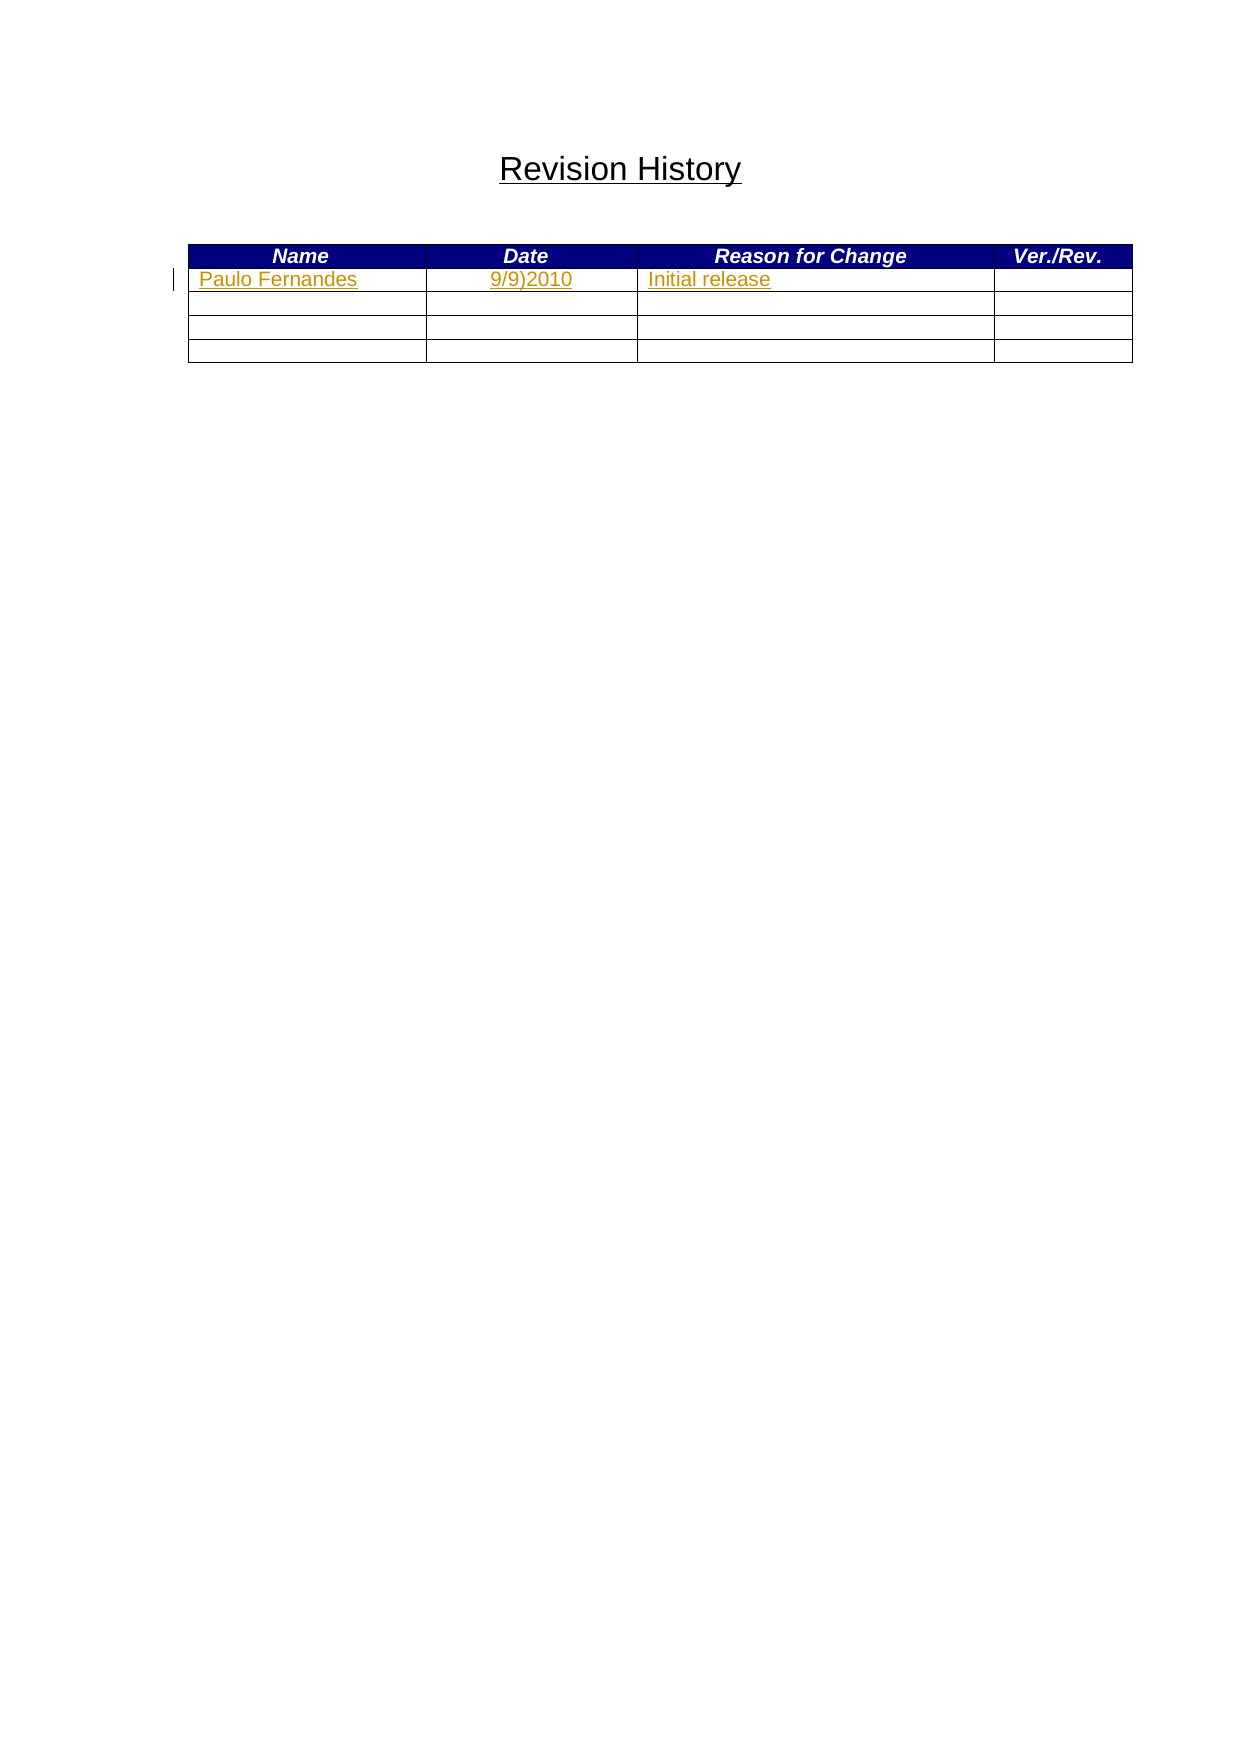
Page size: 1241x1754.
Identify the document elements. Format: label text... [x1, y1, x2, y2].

table_header Ver./Rev. [995, 245, 1132, 268]
table_cell [995, 269, 1132, 291]
table_cell [995, 340, 1132, 362]
table_cell [189, 292, 426, 315]
table_cell Initial release [638, 269, 994, 291]
table_cell 9/9)2010 [427, 269, 637, 291]
table_cell [427, 340, 637, 362]
table_header Reason for Change [638, 245, 994, 268]
table_cell [189, 316, 426, 339]
table_header Name [189, 245, 426, 268]
table_cell [638, 340, 994, 362]
table_cell [189, 340, 426, 362]
table_cell [427, 316, 637, 339]
table_cell [638, 316, 994, 339]
table_cell [995, 316, 1132, 339]
table_cell [995, 292, 1132, 315]
table_cell [638, 292, 994, 315]
table_cell Paulo Fernandes [189, 269, 426, 291]
table_header Date [427, 245, 637, 268]
table_cell [427, 292, 637, 315]
text Revision History [187, 150, 1053, 187]
